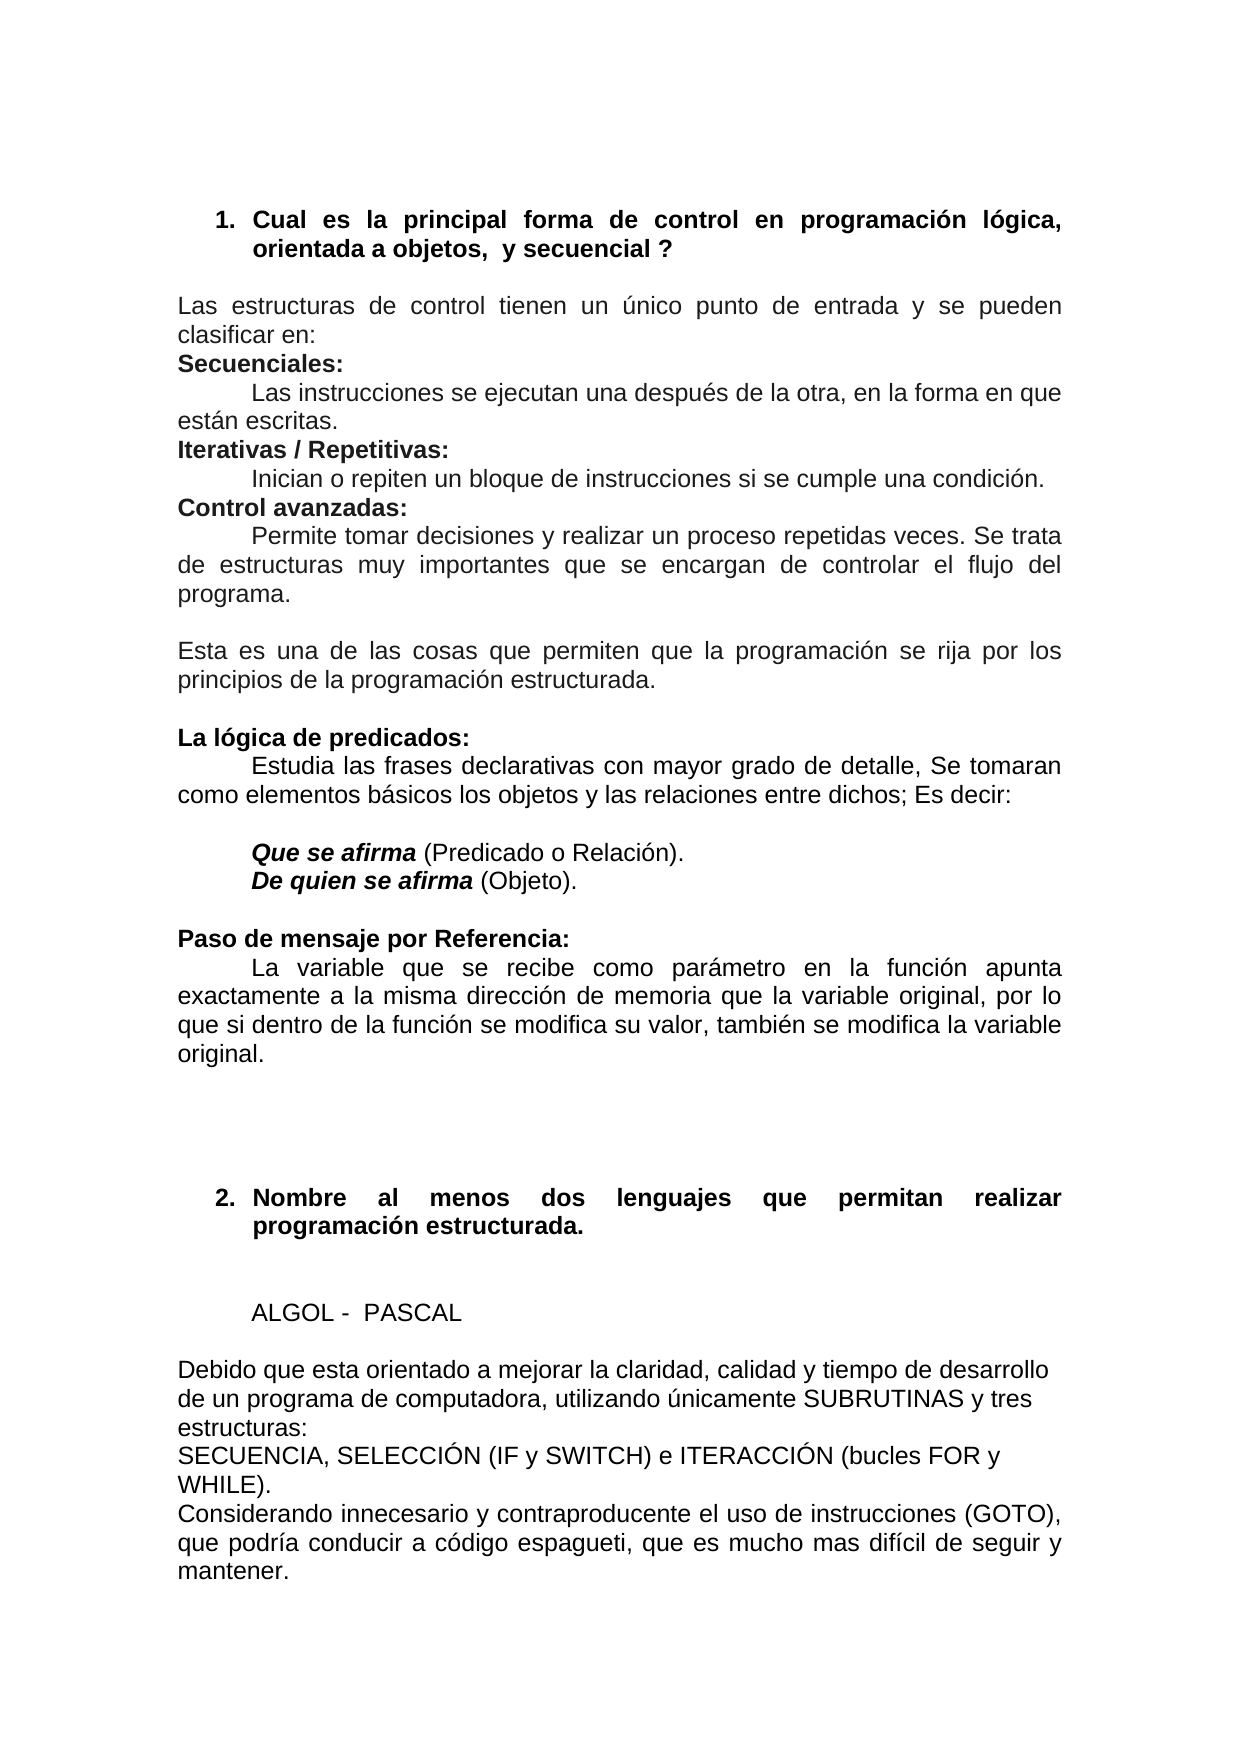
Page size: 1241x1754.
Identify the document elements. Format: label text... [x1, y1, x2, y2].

text Esta es una de las cosas que permiten que la programación se rija por los principios de la programación estructurada. [177, 636, 1063, 694]
text Inician o repiten un bloque de instrucciones si se cumple una condición. [177, 464, 1063, 493]
text Las estructuras de control tienen un único punto de entrada y se pueden clasificar en: [177, 291, 1063, 349]
text SECUENCIA, SELECCIÓN (IF y SWITCH) e ITERACCIÓN (bucles FOR y WHILE). [177, 1441, 1063, 1499]
text Paso de mensaje por Referencia: [177, 924, 1063, 953]
text Las instrucciones se ejecutan una después de la otra, en la forma en que están escritas. [177, 378, 1063, 435]
list Nombre al menos dos lenguajes que permitan realizar programación estructurada. [215, 1183, 1063, 1240]
text La lógica de predicados: [177, 723, 1063, 751]
text Control avanzadas: [177, 493, 1063, 521]
text Iterativas / Repetitivas: [177, 435, 1063, 464]
text Secuenciales: [177, 349, 1063, 378]
text ALGOL - PASCAL [177, 1298, 1063, 1326]
list Cual es la principal forma de control en programación lógica, orientada a objetos, y secuencial ? [215, 205, 1063, 263]
text Que se afirma (Predicado o Relación). [177, 838, 1063, 866]
text Considerando innecesario y contraproducente el uso de instrucciones (GOTO), que podría conducir a código espagueti, que es mucho mas difícil de seguir y mantener. [177, 1499, 1063, 1585]
text Estudia las frases declarativas con mayor grado de detalle, Se tomaran como elementos básicos los objetos y las relaciones entre dichos; Es decir: [177, 751, 1063, 809]
text De quien se afirma (Objeto). [177, 866, 1063, 895]
text Debido que esta orientado a mejorar la claridad, calidad y tiempo de desarrollo de un programa de computadora, utilizando únicamente SUBRUTINAS y tres estructuras: [177, 1355, 1063, 1441]
text Permite tomar decisiones y realizar un proceso repetidas veces. Se trata de estructuras muy importantes que se encargan de controlar el flujo del programa. [177, 521, 1063, 608]
text La variable que se recibe como parámetro en la función apunta exactamente a la misma dirección de memoria que la variable original, por lo que si dentro de la función se modifica su valor, también se modifica la variable original. [177, 953, 1063, 1068]
